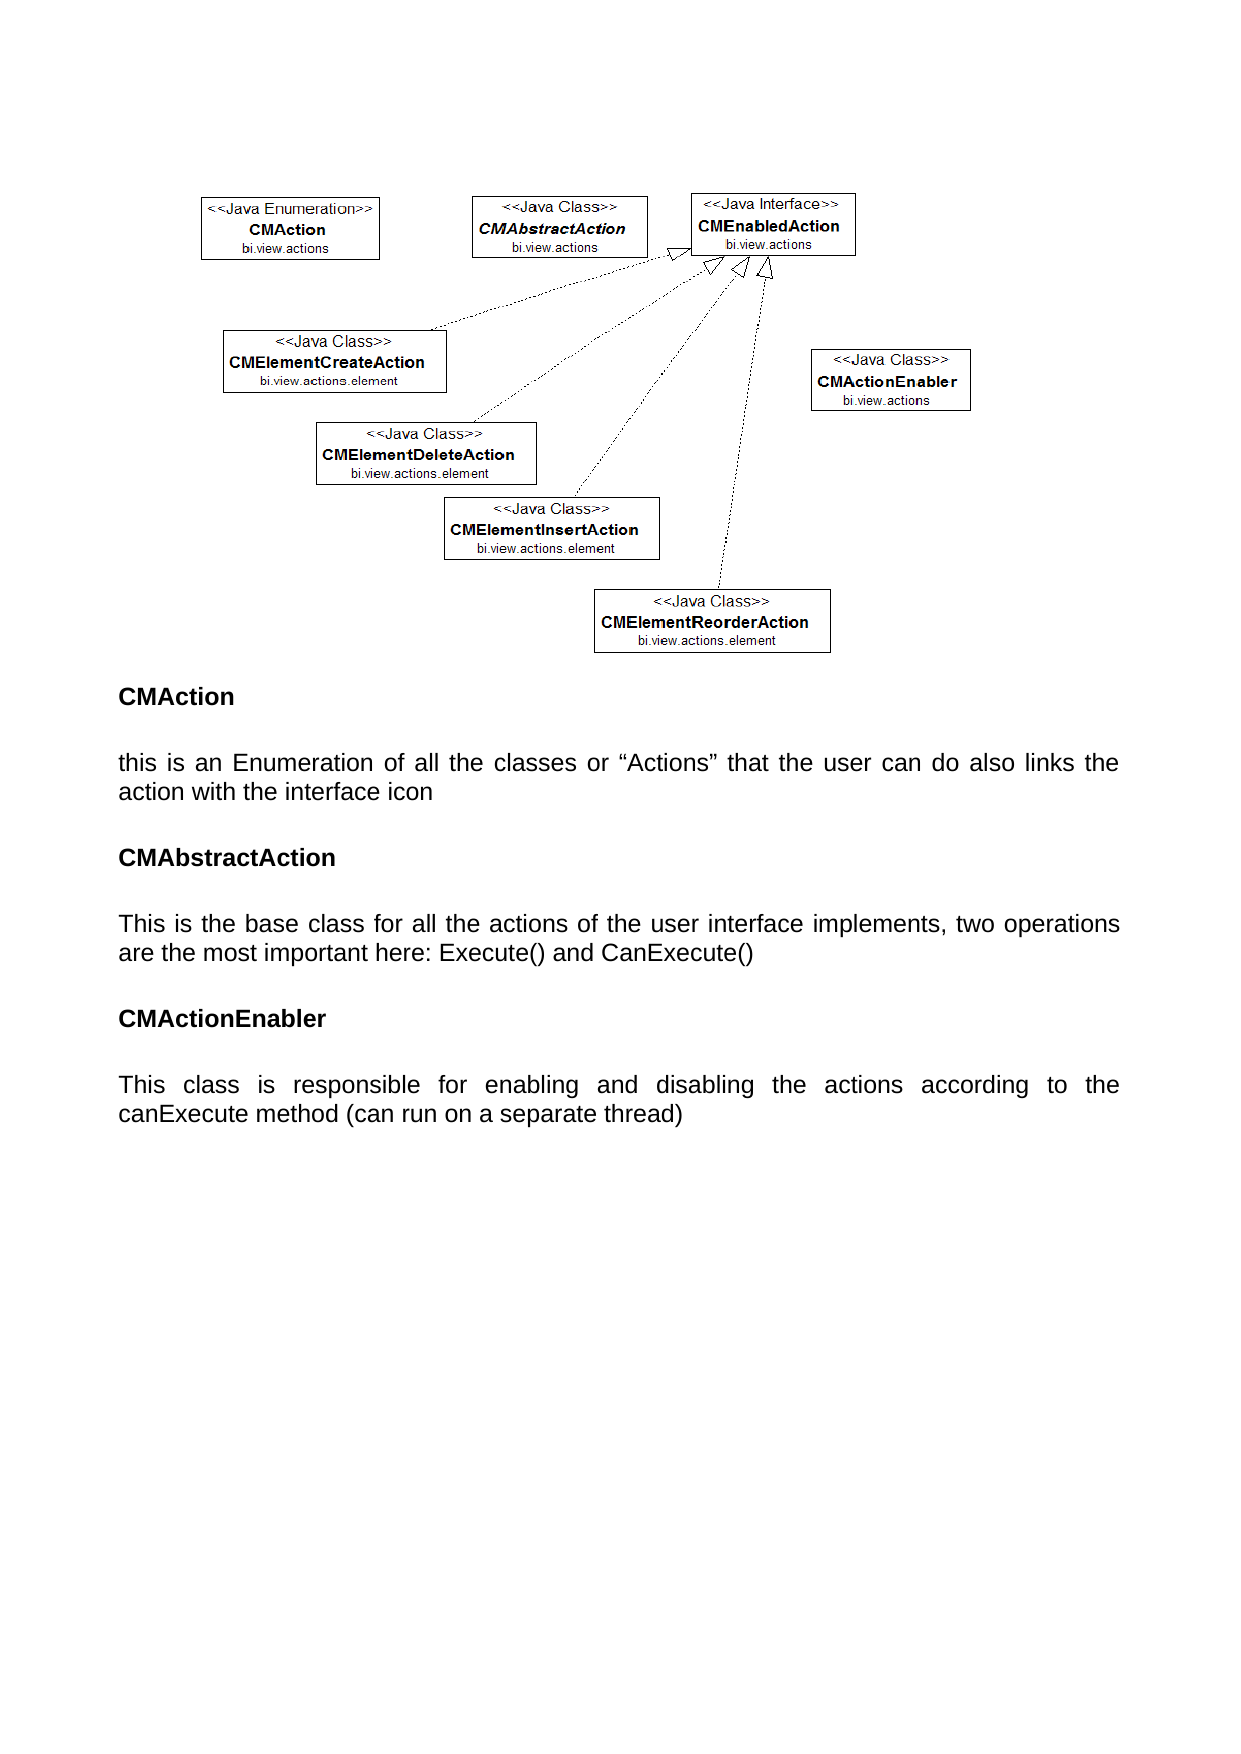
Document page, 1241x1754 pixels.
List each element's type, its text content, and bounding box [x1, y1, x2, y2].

text CMAbstractAction [118, 843, 1122, 872]
text this is an Enumeration of all the classes or “Actions” that the user can do also links the action with the interface icon [118, 748, 1122, 805]
text This is the base class for all the actions of the user interface implements, two operations are the most important here: Execute() and CanExecute() [118, 909, 1122, 967]
picture [153, 157, 1044, 682]
text This class is responsible for enabling and disabling the actions according to the canExecute method (can run on a separate thread) [118, 1070, 1122, 1128]
text CMActionEnabler [118, 1004, 1122, 1033]
text CMAction [118, 192, 1122, 710]
